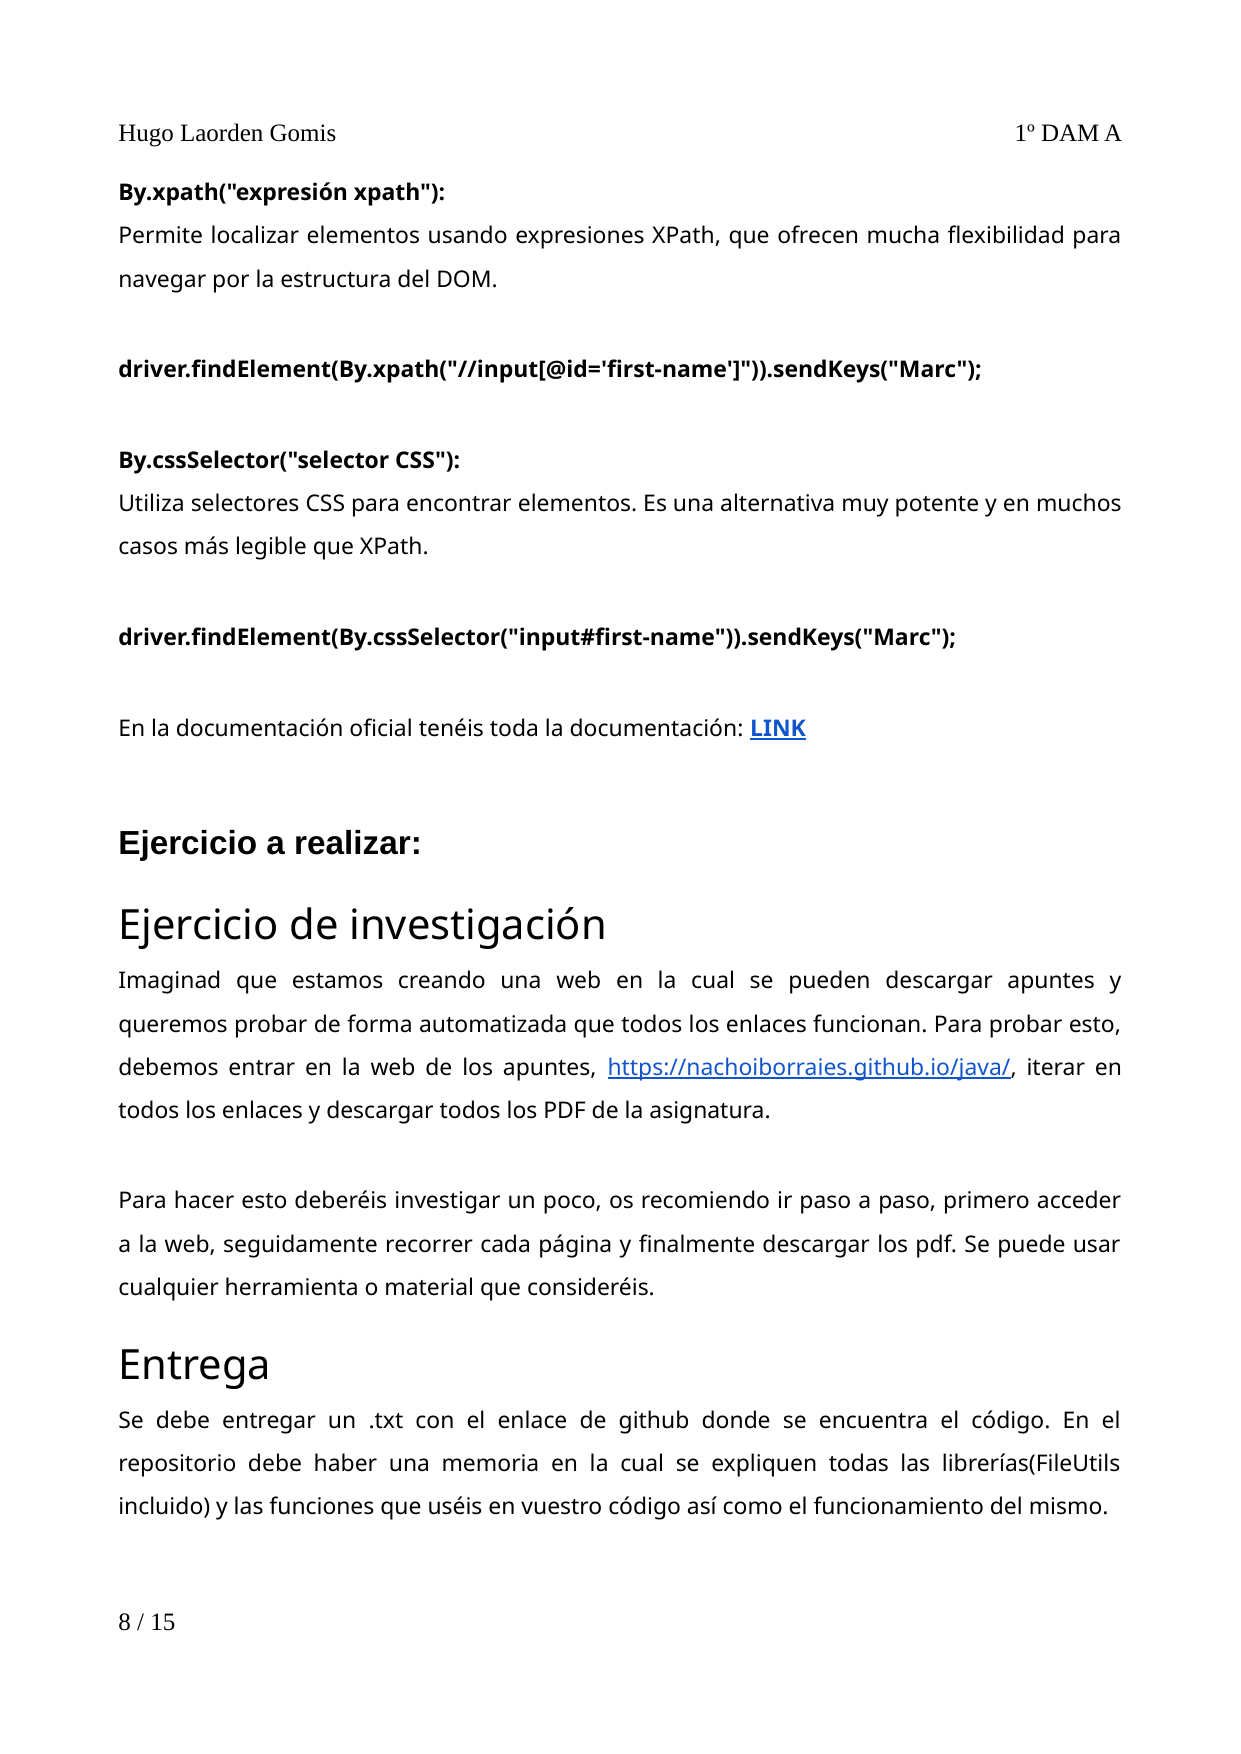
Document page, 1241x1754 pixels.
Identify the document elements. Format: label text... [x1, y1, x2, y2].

text Se debe entregar un .txt con el enlace de github donde se encuentra el código. En el repositorio debe haber una memoria en la cual se expliquen todas las librerías(FileUtils incluido) y las funciones que uséis en vuestro código así como el funcionamiento del mismo. [118, 1404, 1122, 1521]
text driver.findElement(By.xpath("//input[@id='first-name']")).sendKeys("Marc"); [118, 353, 1122, 384]
text By.xpath("expresión xpath"): [118, 176, 1122, 208]
text Permite localizar elementos usando expresiones XPath, que ofrecen mucha flexibilidad para navegar por la estructura del DOM. [118, 219, 1122, 294]
subtitle Ejercicio de investigación [118, 895, 1122, 952]
text En la documentación oficial tenéis toda la documentación: LINK [118, 712, 1122, 743]
subtitle Ejercicio a realizar: [118, 823, 1122, 862]
text By.cssSelector("selector CSS"): [118, 444, 1122, 475]
text driver.findElement(By.cssSelector("input#first-name")).sendKeys("Marc"); [118, 621, 1122, 652]
text Para hacer esto deberéis investigar un poco, os recomiendo ir paso a paso, primero acceder a la web, seguidamente recorrer cada página y finalmente descargar los pdf. Se puede usar cualquier herramienta o material que consideréis. [118, 1184, 1122, 1302]
text Imaginad que estamos creando una web en la cual se pueden descargar apuntes y queremos probar de forma automatizada que todos los enlaces funcionan. Para probar esto, debemos entrar en la web de los apuntes, https://nachoiborraies.github.io/java/, iterar en todos los enlaces y descargar todos los PDF de la asignatura. [118, 964, 1122, 1125]
text Utiliza selectores CSS para encontrar elementos. Es una alternativa muy potente y en muchos casos más legible que XPath. [118, 487, 1122, 562]
subtitle Entrega [118, 1335, 1122, 1391]
